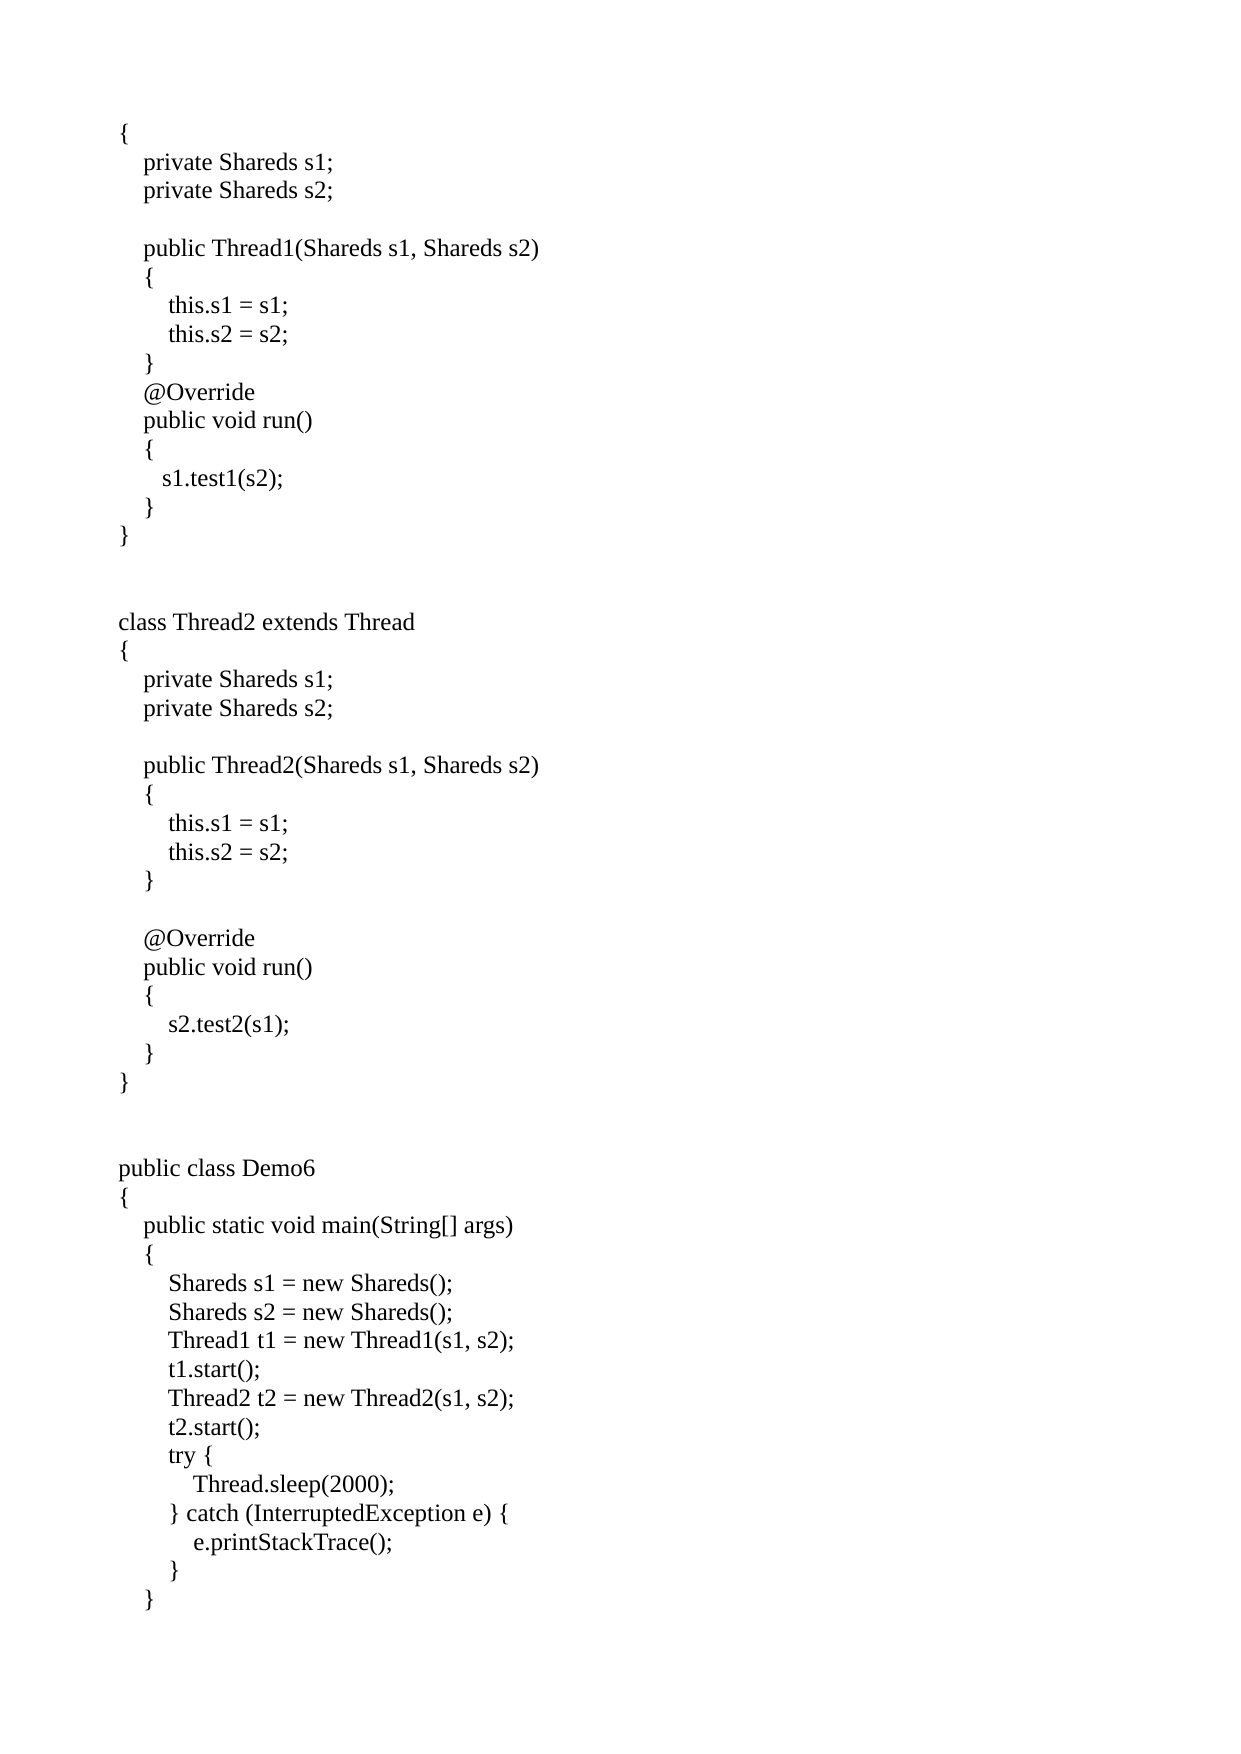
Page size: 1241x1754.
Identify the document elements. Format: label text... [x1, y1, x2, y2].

text { [118, 262, 1122, 291]
text public Thread2(Shareds s1, Shareds s2) [118, 751, 1122, 779]
text public void run() [118, 406, 1122, 434]
text } catch (InterruptedException e) { [118, 1498, 1122, 1527]
text { [118, 636, 1122, 664]
text } [118, 1584, 1122, 1613]
text private Shareds s2; [118, 176, 1122, 204]
text Thread.sleep(2000); [118, 1469, 1122, 1498]
text } [118, 521, 1122, 549]
text this.s1 = s1; [118, 291, 1122, 319]
text this.s2 = s2; [118, 837, 1122, 866]
text } [118, 1067, 1122, 1096]
text public Thread1(Shareds s1, Shareds s2) [118, 233, 1122, 262]
text } [118, 1556, 1122, 1584]
text { [118, 434, 1122, 463]
text t2.start(); [118, 1412, 1122, 1441]
text } [118, 348, 1122, 377]
text public static void main(String[] args) [118, 1211, 1122, 1239]
text { [118, 1239, 1122, 1268]
text } [118, 1038, 1122, 1067]
text } [118, 866, 1122, 894]
text s2.test2(s1); [118, 1009, 1122, 1038]
text s1.test1(s2); [118, 463, 1122, 492]
text this.s1 = s1; [118, 808, 1122, 837]
text @Override [118, 377, 1122, 406]
text t1.start(); [118, 1354, 1122, 1383]
text Shareds s1 = new Shareds(); [118, 1268, 1122, 1297]
text class Thread2 extends Thread [118, 607, 1122, 636]
text { [118, 981, 1122, 1009]
text e.printStackTrace(); [118, 1527, 1122, 1556]
text public void run() [118, 952, 1122, 981]
text Thread1 t1 = new Thread1(s1, s2); [118, 1326, 1122, 1354]
text @Override [118, 923, 1122, 952]
text private Shareds s2; [118, 693, 1122, 722]
text { [118, 118, 1122, 147]
text { [118, 779, 1122, 808]
text Shareds s2 = new Shareds(); [118, 1297, 1122, 1326]
text Thread2 t2 = new Thread2(s1, s2); [118, 1383, 1122, 1412]
text this.s2 = s2; [118, 319, 1122, 348]
text try { [118, 1441, 1122, 1469]
text private Shareds s1; [118, 664, 1122, 693]
text private Shareds s1; [118, 147, 1122, 176]
text } [118, 492, 1122, 521]
text { [118, 1182, 1122, 1211]
text public class Demo6 [118, 1153, 1122, 1182]
